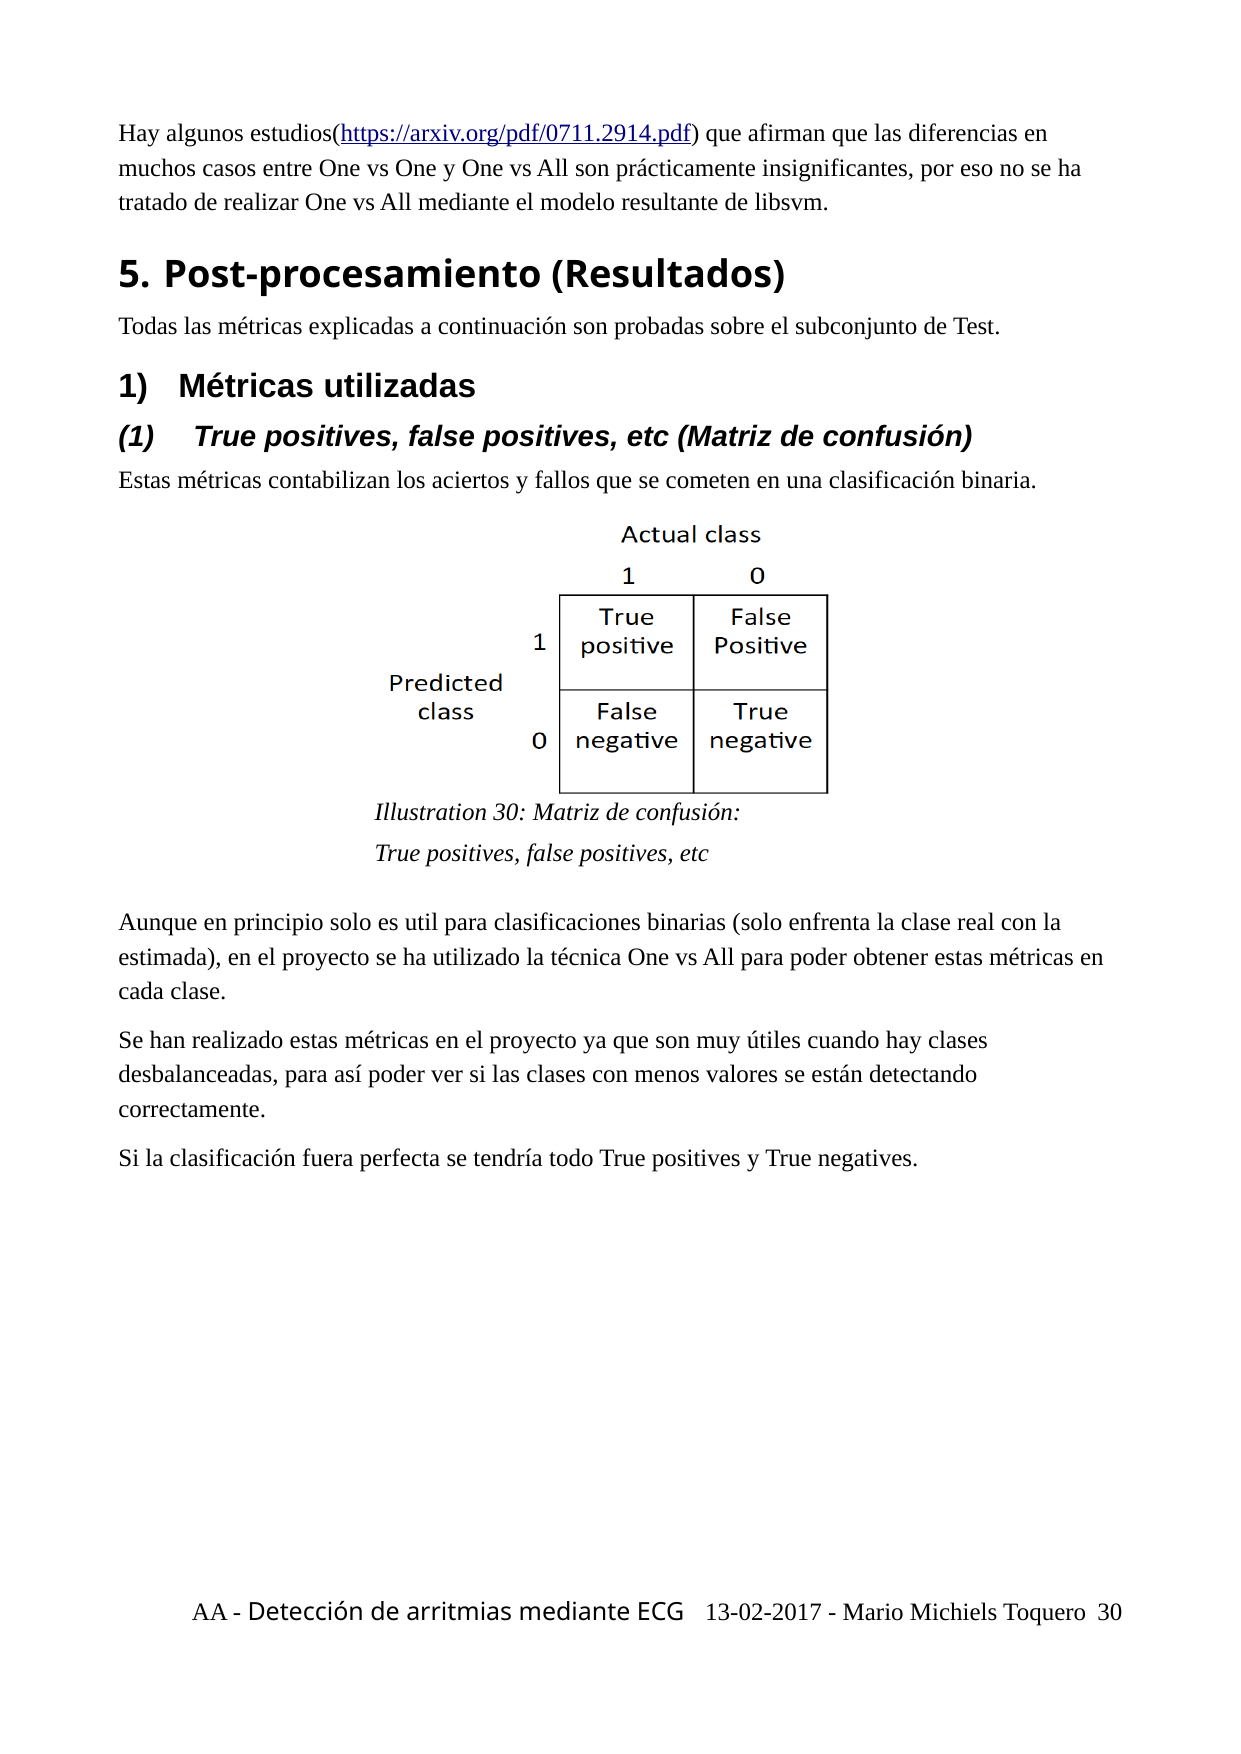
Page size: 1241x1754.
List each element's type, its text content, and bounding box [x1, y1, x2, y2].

text Estas métricas contabilizan los aciertos y fallos que se cometen en una clasificación binaria. [118, 466, 1122, 494]
text Aunque en principio solo es util para clasificaciones binarias (solo enfrenta la clase real con la estimada), en el proyecto se ha utilizado la técnica One vs All para poder obtener estas métricas en cada clase. [118, 907, 1122, 1005]
picture [374, 524, 834, 797]
text Si la clasificación fuera perfecta se tendría todo True positives y True negatives. [118, 1143, 1122, 1172]
text Se han realizado estas métricas en el proyecto ya que son muy útiles cuando hay clases desbalanceadas, para así poder ver si las clases con menos valores se están detectando correctamente. [118, 1025, 1122, 1123]
text True positives, false positives, etc [374, 838, 833, 867]
subtitle Post-procesamiento (Resultados) [118, 247, 1122, 298]
text Hay algunos estudios(https://arxiv.org/pdf/0711.2914.pdf) que afirman que las diferencias en muchos casos entre One vs One y One vs All son prácticamente insignificantes, por eso no se ha tratado de realizar One vs All mediante el modelo resultante de libsvm. [118, 118, 1122, 216]
subtitle True positives, false positives, etc (Matriz de confusión) [118, 419, 1122, 453]
subtitle Métricas utilizadas [118, 366, 1122, 405]
text Todas las métricas explicadas a continuación son probadas sobre el subconjunto de Test. [118, 311, 1122, 339]
text Illustration 30: Matriz de confusión: [374, 797, 833, 825]
